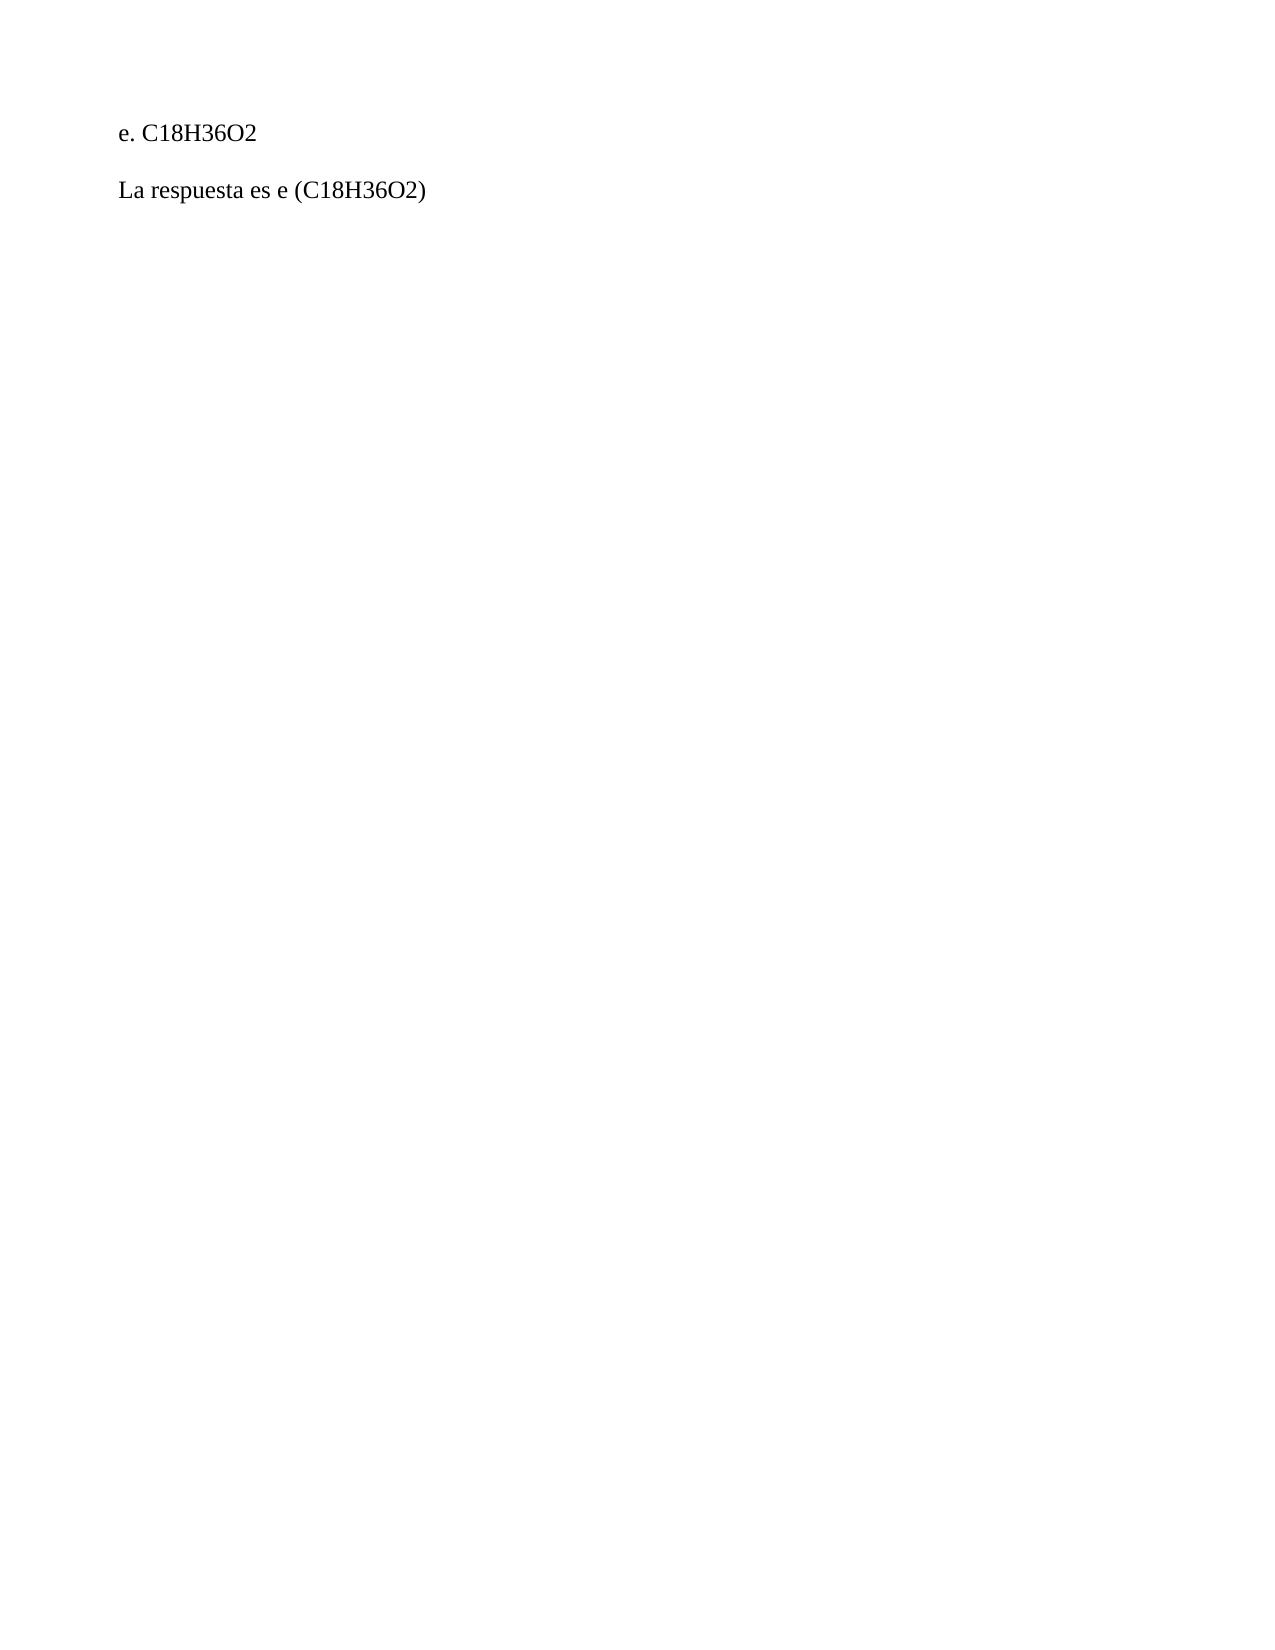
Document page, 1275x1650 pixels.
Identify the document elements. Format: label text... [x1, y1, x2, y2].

text e. C18H36O2 [118, 118, 1157, 147]
text La respuesta es e (C18H36O2) [118, 176, 1157, 204]
